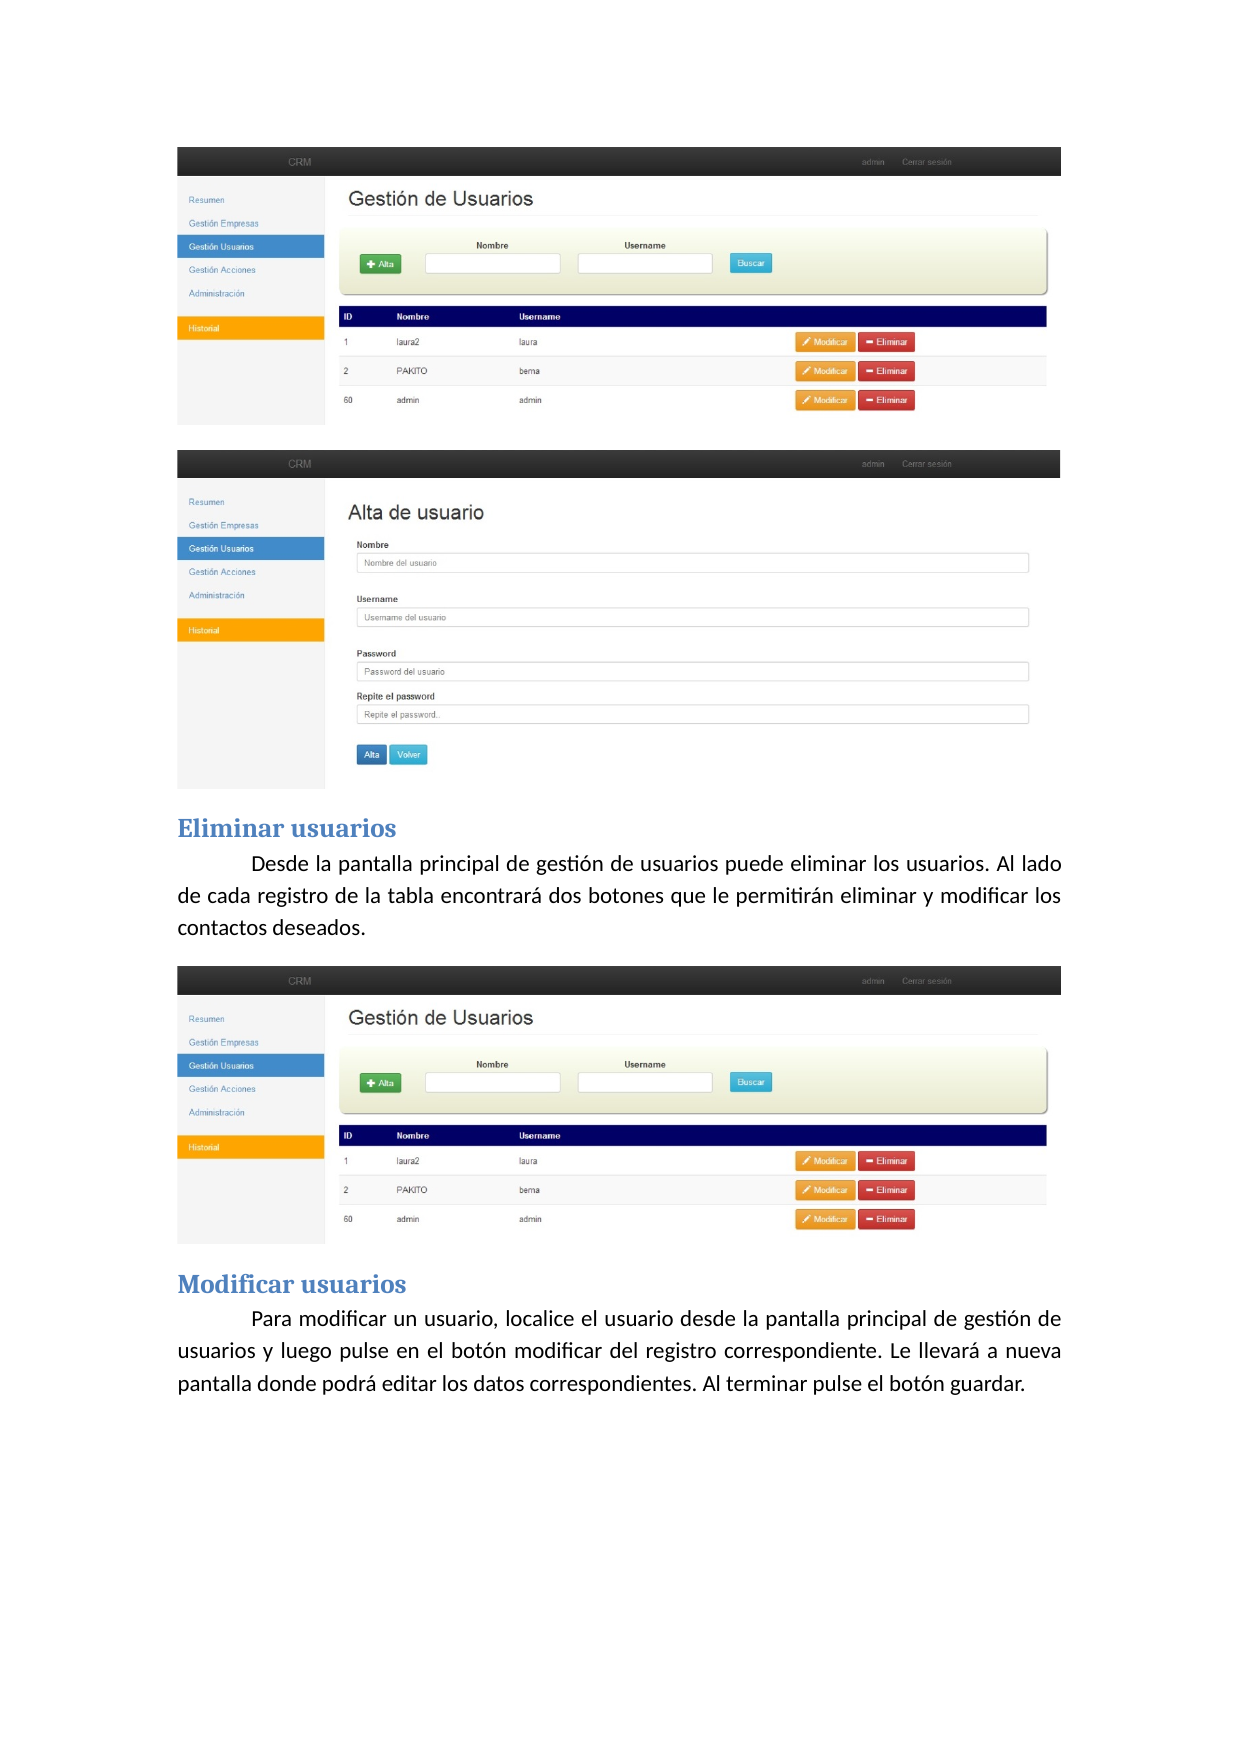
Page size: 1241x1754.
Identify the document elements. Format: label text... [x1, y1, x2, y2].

picture [177, 966, 1061, 1244]
subtitle Modificar usuarios [177, 1269, 1063, 1300]
picture [177, 147, 1061, 425]
subtitle Eliminar usuarios [177, 813, 1063, 844]
picture [177, 450, 1061, 789]
text Desde la pantalla principal de gestión de usuarios puede eliminar los usuarios. Al lado de cada registro de la tabla encontrará dos botones que le permitirán eliminar y modificar los contactos deseados. [177, 849, 1063, 941]
text Para modificar un usuario, localice el usuario desde la pantalla principal de gestión de usuarios y luego pulse en el botón modificar del registro correspondiente. Le llevará a nueva pantalla donde podrá editar los datos correspondientes. Al terminar pulse el botón guardar. [177, 1304, 1063, 1397]
